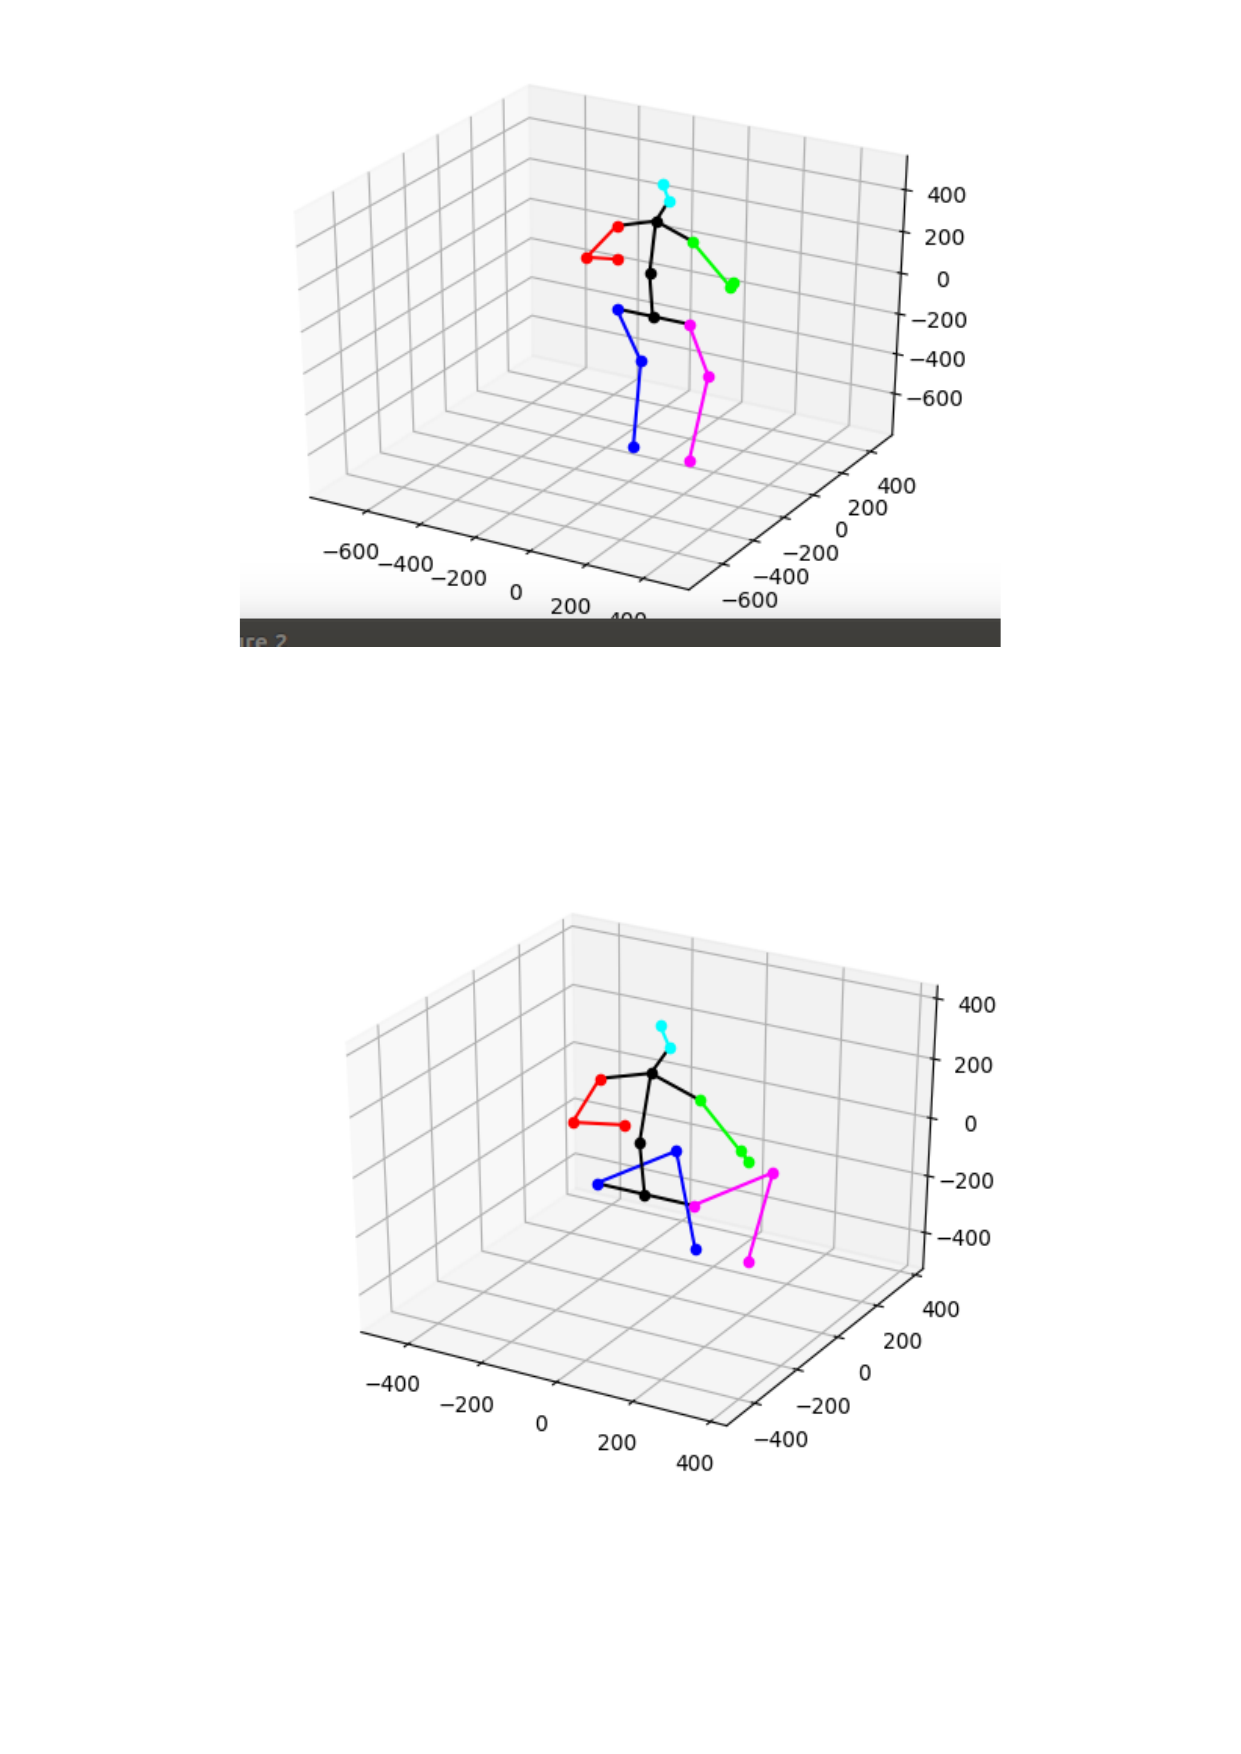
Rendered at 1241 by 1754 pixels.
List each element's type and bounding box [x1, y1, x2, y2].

picture [256, 868, 1022, 1506]
picture [239, 20, 1001, 647]
